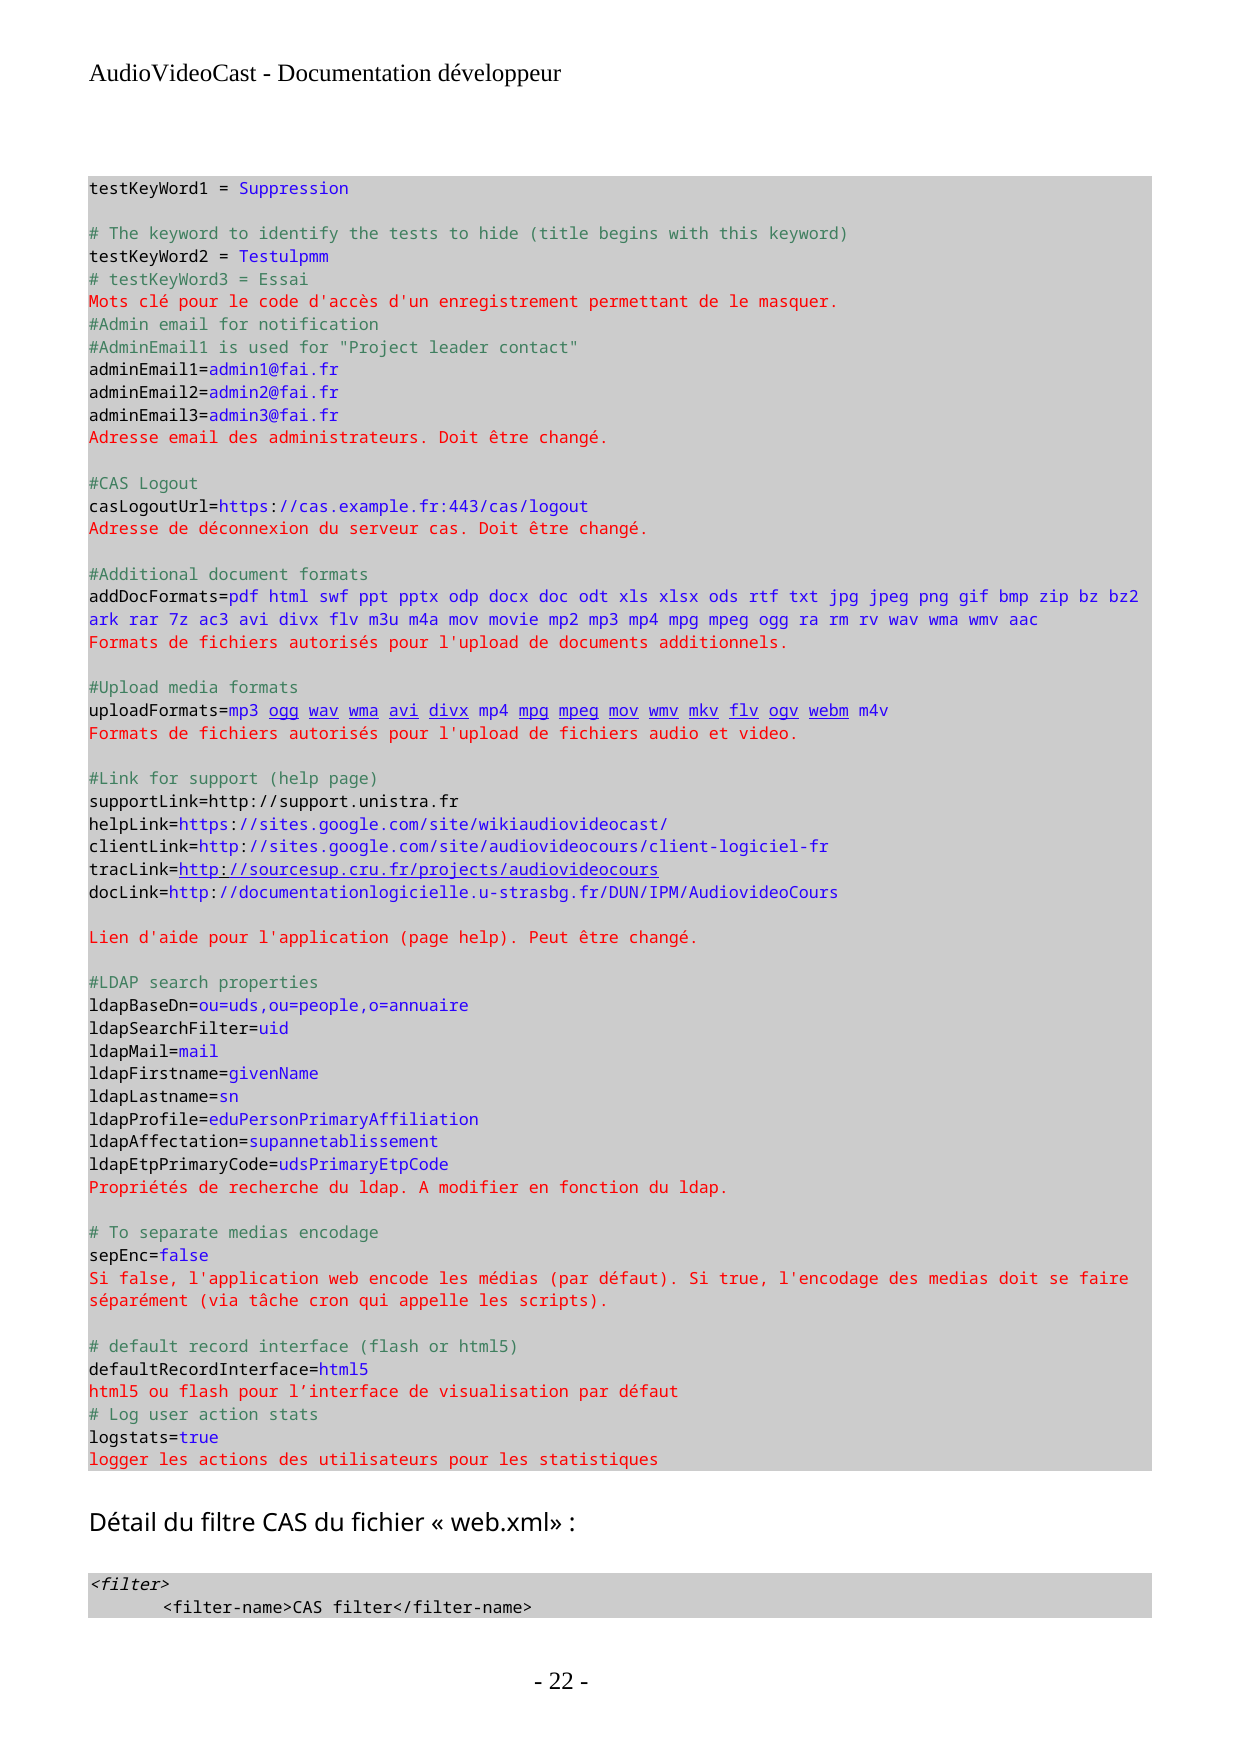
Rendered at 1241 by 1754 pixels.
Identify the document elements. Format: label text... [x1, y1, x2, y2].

text Mots clé pour le code d'accès d'un enregistrement permettant de le masquer. [88, 290, 1152, 312]
text Formats de fichiers autorisés pour l'upload de documents additionnels. [88, 630, 1152, 653]
text addDocFormats=pdf html swf ppt pptx odp docx doc odt xls xlsx ods rtf txt jpg jpeg png gif bmp zip bz bz2 ark rar 7z ac3 avi divx flv m3u m4a mov movie mp2 mp3 mp4 mpg mpeg ogg ra rm rv wav wma wmv aac [88, 585, 1152, 630]
text Adresse de déconnexion du serveur cas. Doit être changé. [88, 517, 1152, 539]
text logger les actions des utilisateurs pour les statistiques [88, 1448, 1152, 1471]
text testKeyWord2 = Testulpmm [88, 244, 1152, 267]
text supportLink=http://support.unistra.fr [88, 789, 1152, 812]
text #LDAP search properties [88, 971, 1152, 994]
text adminEmail3=admin3@fai.fr [88, 403, 1152, 426]
text uploadFormats=mp3 ogg wav wma avi divx mp4 mpg mpeg mov wmv mkv flv ogv webm m4v [88, 698, 1152, 721]
text sepEnc=false [88, 1243, 1152, 1266]
text Lien d'aide pour l'application (page help). Peut être changé. [88, 926, 1152, 948]
text Propriétés de recherche du ldap. A modifier en fonction du ldap. [88, 1175, 1152, 1198]
text # The keyword to identify the tests to hide (title begins with this keyword) [88, 222, 1152, 244]
text adminEmail1=admin1@fai.fr [88, 358, 1152, 381]
text # testKeyWord3 = Essai [88, 267, 1152, 290]
text # To separate medias encodage [88, 1221, 1152, 1243]
text #AdminEmail1 is used for "Project leader contact" [88, 335, 1152, 358]
text # Log user action stats [88, 1402, 1152, 1425]
text <filter> [88, 1573, 1152, 1596]
text casLogoutUrl=https://cas.example.fr:443/cas/logout [88, 494, 1152, 517]
text docLink=http://documentationlogicielle.u-strasbg.fr/DUN/IPM/AudiovideoCours [88, 880, 1152, 903]
text tracLink=http://sourcesup.cru.fr/projects/audiovideocours [88, 857, 1152, 880]
text testKeyWord1 = Suppression [88, 176, 1152, 199]
text #Admin email for notification [88, 312, 1152, 335]
text html5 ou flash pour l’interface de visualisation par défaut [88, 1380, 1152, 1402]
text #Link for support (help page) [88, 767, 1152, 789]
text ldapBaseDn=ou=uds,ou=people,o=annuaire [88, 994, 1152, 1016]
text Adresse email des administrateurs. Doit être changé. [88, 426, 1152, 449]
text Formats de fichiers autorisés pour l'upload de fichiers audio et video. [88, 721, 1152, 744]
text ldapSearchFilter=uid ldapMail=mail ldapFirstname=givenName ldapLastname=sn ldapProfile=eduPersonPrimaryAffiliation ldapAffectation=supannetablissement ldapEtpPrimaryCode=udsPrimaryEtpCode [88, 1016, 1152, 1175]
text #Additional document formats [88, 562, 1152, 585]
text clientLink=http://sites.google.com/site/audiovideocours/client-logiciel-fr [88, 835, 1152, 857]
text Détail du filtre CAS du fichier « web.xml» : [88, 1505, 1152, 1539]
text #Upload media formats [88, 676, 1152, 698]
text # default record interface (flash or html5) [88, 1334, 1152, 1357]
text Si false, l'application web encode les médias (par défaut). Si true, l'encodage des medias doit se faire séparément (via tâche cron qui appelle les scripts). [88, 1266, 1152, 1312]
text helpLink=https://sites.google.com/site/wikiaudiovideocast/ [88, 812, 1152, 835]
text logstats=true [88, 1425, 1152, 1448]
text #CAS Logout [88, 471, 1152, 494]
text defaultRecordInterface=html5 [88, 1357, 1152, 1380]
text adminEmail2=admin2@fai.fr [88, 381, 1152, 403]
text <filter-name>CAS filter</filter-name> [88, 1596, 1152, 1618]
